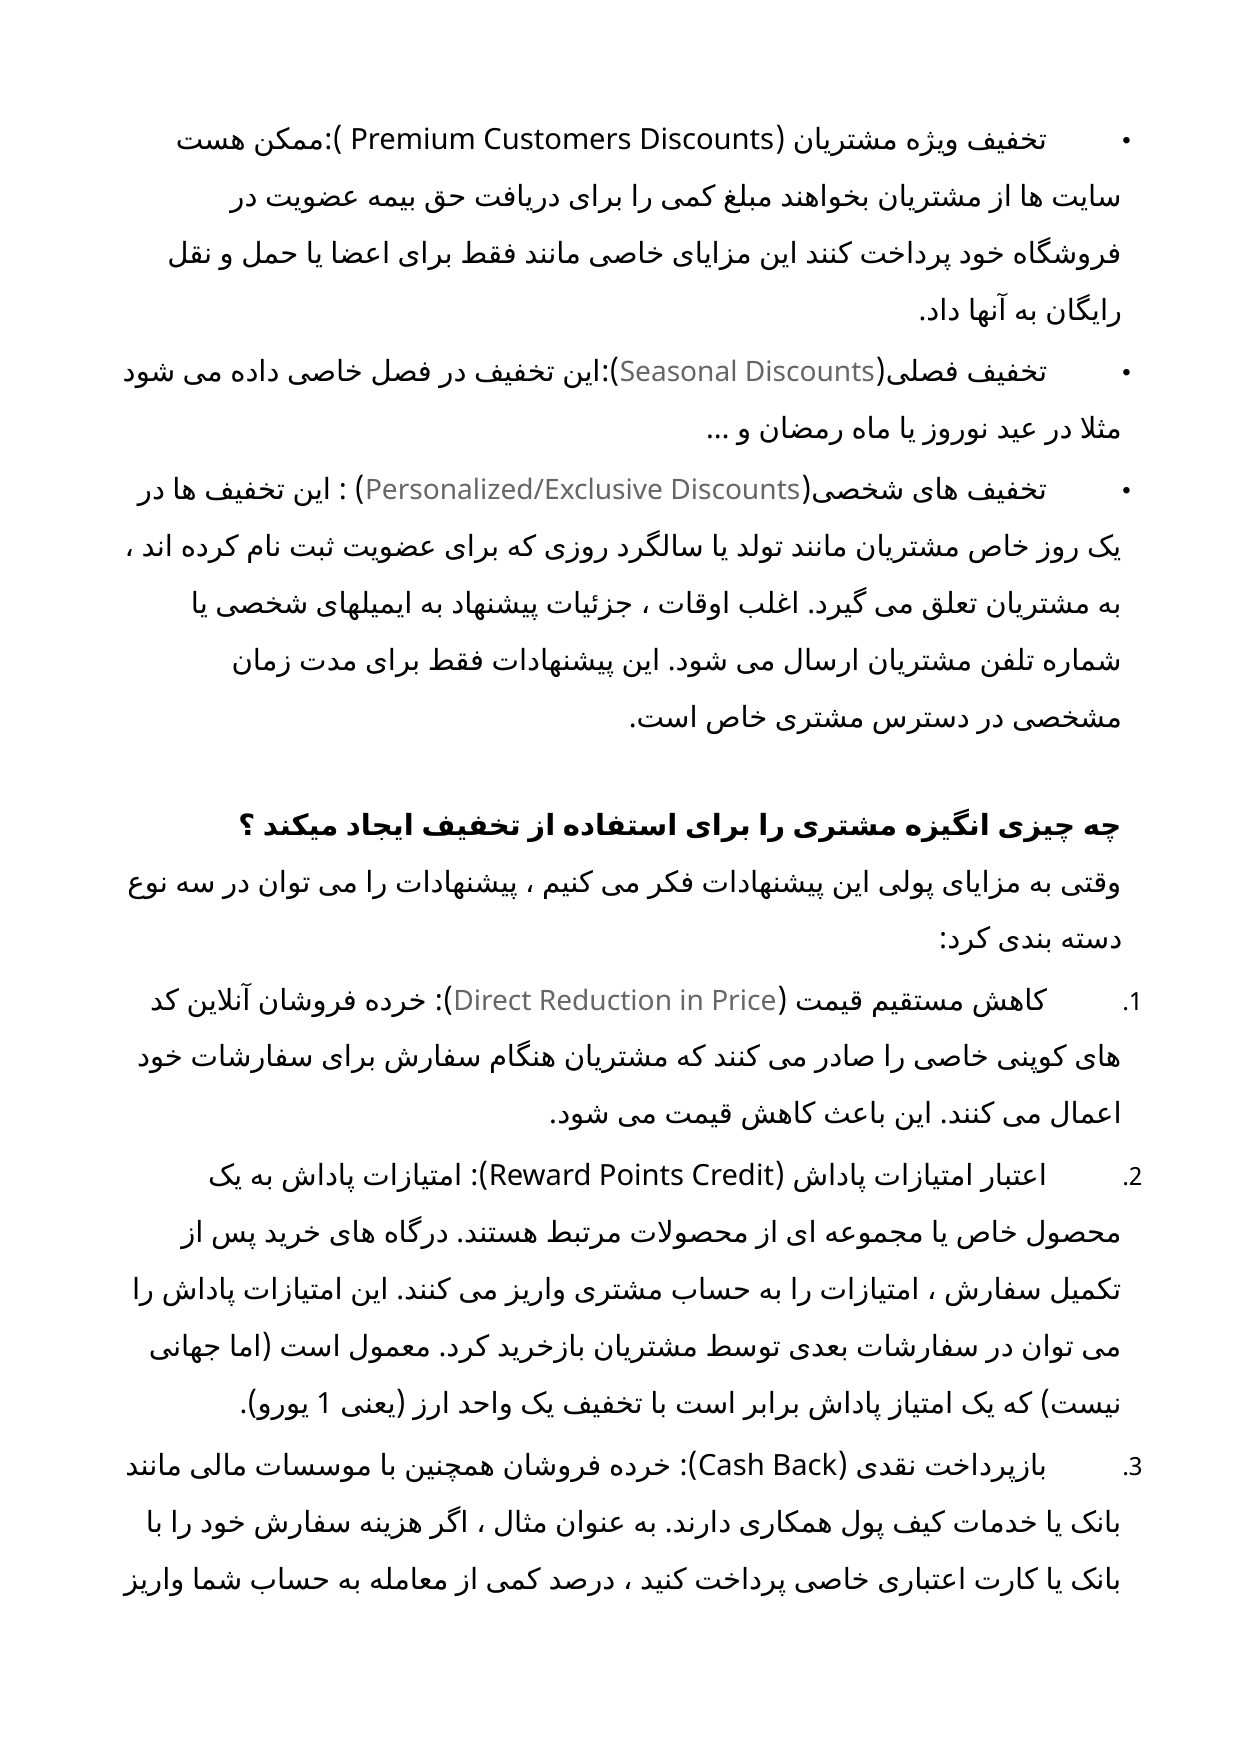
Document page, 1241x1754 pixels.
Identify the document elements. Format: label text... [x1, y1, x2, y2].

list اعتبار امتیازات پاداش (Reward Points Credit): امتیازات پاداش به یک محصول خاص یا مجموعه ای از محصولات مرتبط هستند. درگاه های خرید پس از تکمیل سفارش ، امتیازات را به حساب مشتری واریز می کنند. این امتیازات پاداش را می توان در سفارشات بعدی توسط مشتریان بازخرید کرد. معمول است (اما جهانی نیست) که یک امتیاز پاداش برابر است با تخفیف یک واحد ارز (یعنی 1 یورو). [118, 1155, 1122, 1426]
list بازپرداخت نقدی (Cash Back): خرده فروشان همچنین با موسسات مالی مانند بانک یا خدمات کیف پول همکاری دارند. به عنوان مثال ، اگر هزینه سفارش خود را با بانک یا کارت اعتباری خاصی پرداخت کنید ، درصد کمی از معامله به حساب شما واریز می شود. معمولاً این پیشنهادات نقدی با هر پیشنهاد یا تخفیف دیگری که فروشگاه ارائه می دهد قابل استفاده است. [118, 1444, 1122, 1602]
list کاهش مستقیم قیمت (Direct Reduction in Price): خرده فروشان آنلاین کد های کوپنی خاصی را صادر می کنند که مشتریان هنگام سفارش برای سفارشات خود اعمال می کنند. این باعث کاهش قیمت می شود. [118, 980, 1122, 1136]
text چه چیزی انگیزه مشتری را برای استفاده از تخفیف ایجاد میکند ؟ [118, 809, 1122, 847]
list تخفیف فصلی(Seasonal Discounts):این تخفیف در فصل خاصی داده می شود مثلا در عید نوروز یا ماه رمضان و … [118, 351, 1122, 450]
list تخفیف ویژه مشتریان (Premium Customers Discounts ):ممکن هست سایت ها از مشتریان بخواهند مبلغ کمی را برای دریافت حق بیمه عضویت در فروشگاه خود پرداخت کنند این مزایای خاصی مانند فقط برای اعضا یا حمل و نقل رایگان به آنها داد. [118, 118, 1122, 332]
list تخفیف های شخصی(Personalized/Exclusive Discounts) : این تخفیف ها در یک روز خاص مشتریان مانند تولد یا سالگرد روزی که برای عضویت ثبت نام کرده اند ، به مشتریان تعلق می گیرد. اغلب اوقات ، جزئیات پیشنهاد به ایمیلهای شخصی یا شماره تلفن مشتریان ارسال می شود. این پیشنهادات فقط برای مدت زمان مشخصی در دسترس مشتری خاص است. [118, 469, 1122, 739]
text وقتی به مزایای پولی این پیشنهادات فکر می کنیم ، پیشنهادات را می توان در سه نوع دسته بندی کرد: [118, 866, 1122, 961]
